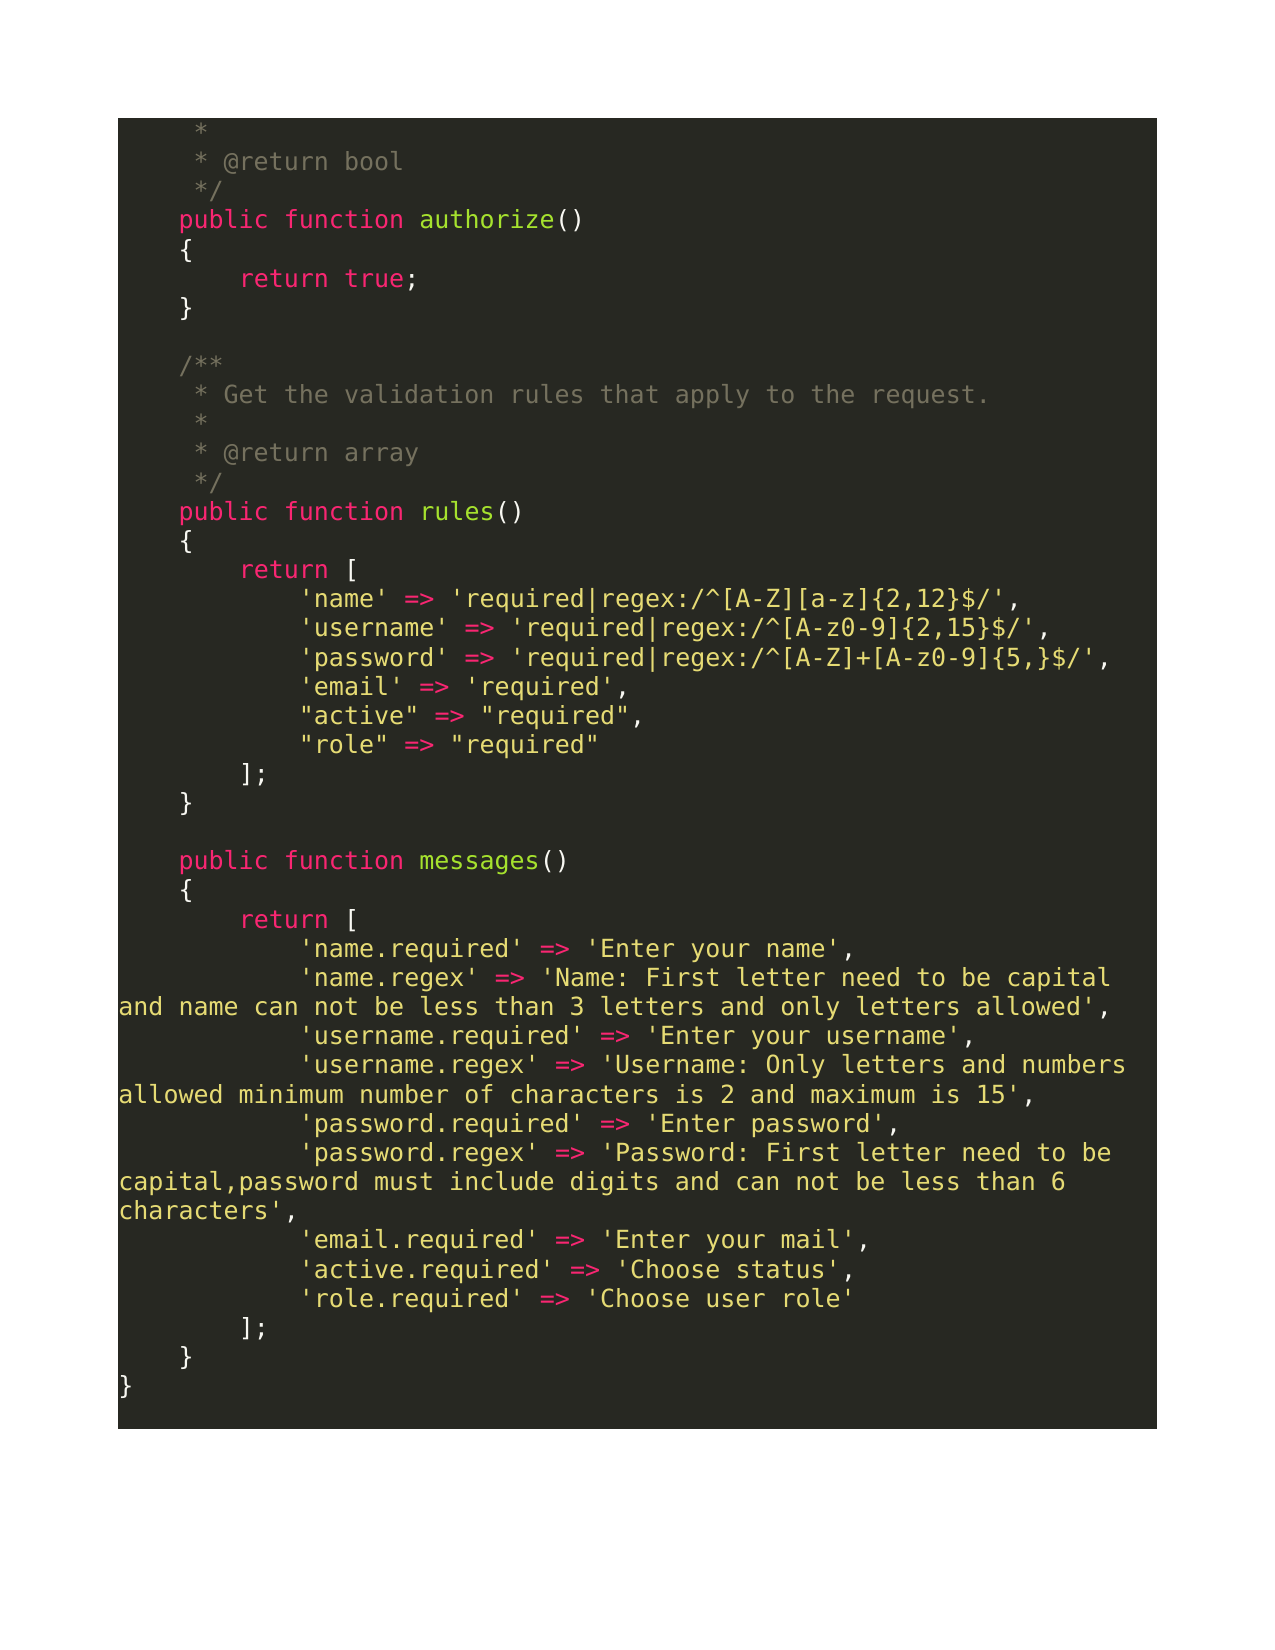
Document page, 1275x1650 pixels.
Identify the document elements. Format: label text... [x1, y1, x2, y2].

text * * @return bool */ public function authorize() { return true; } /** * Get the validation rules that apply to the request. * * @return array */ public function rules() { return [ 'name' => 'required|regex:/^[A-Z][a-z]{2,12}$/', 'username' => 'required|regex:/^[A-z0-9]{2,15}$/', 'password' => 'required|regex:/^[A-Z]+[A-z0-9]{5,}$/', 'email' => 'required', "active" => "required", "role" => "required" ]; } public function messages() { return [ 'name.required' => 'Enter your name', 'name.regex' => 'Name: First letter need to be capital and name can not be less than 3 letters and only letters allowed', 'username.required' => 'Enter your username', 'username.regex' => 'Username: Only letters and numbers allowed minimum number of characters is 2 and maximum is 15', 'password.required' => 'Enter password', 'password.regex' => 'Password: First letter need to be capital,password must include digits and can not be less than 6 characters', 'email.required' => 'Enter your mail', 'active.required' => 'Choose status', 'role.required' => 'Choose user role' ]; } } [118, 118, 1157, 1429]
